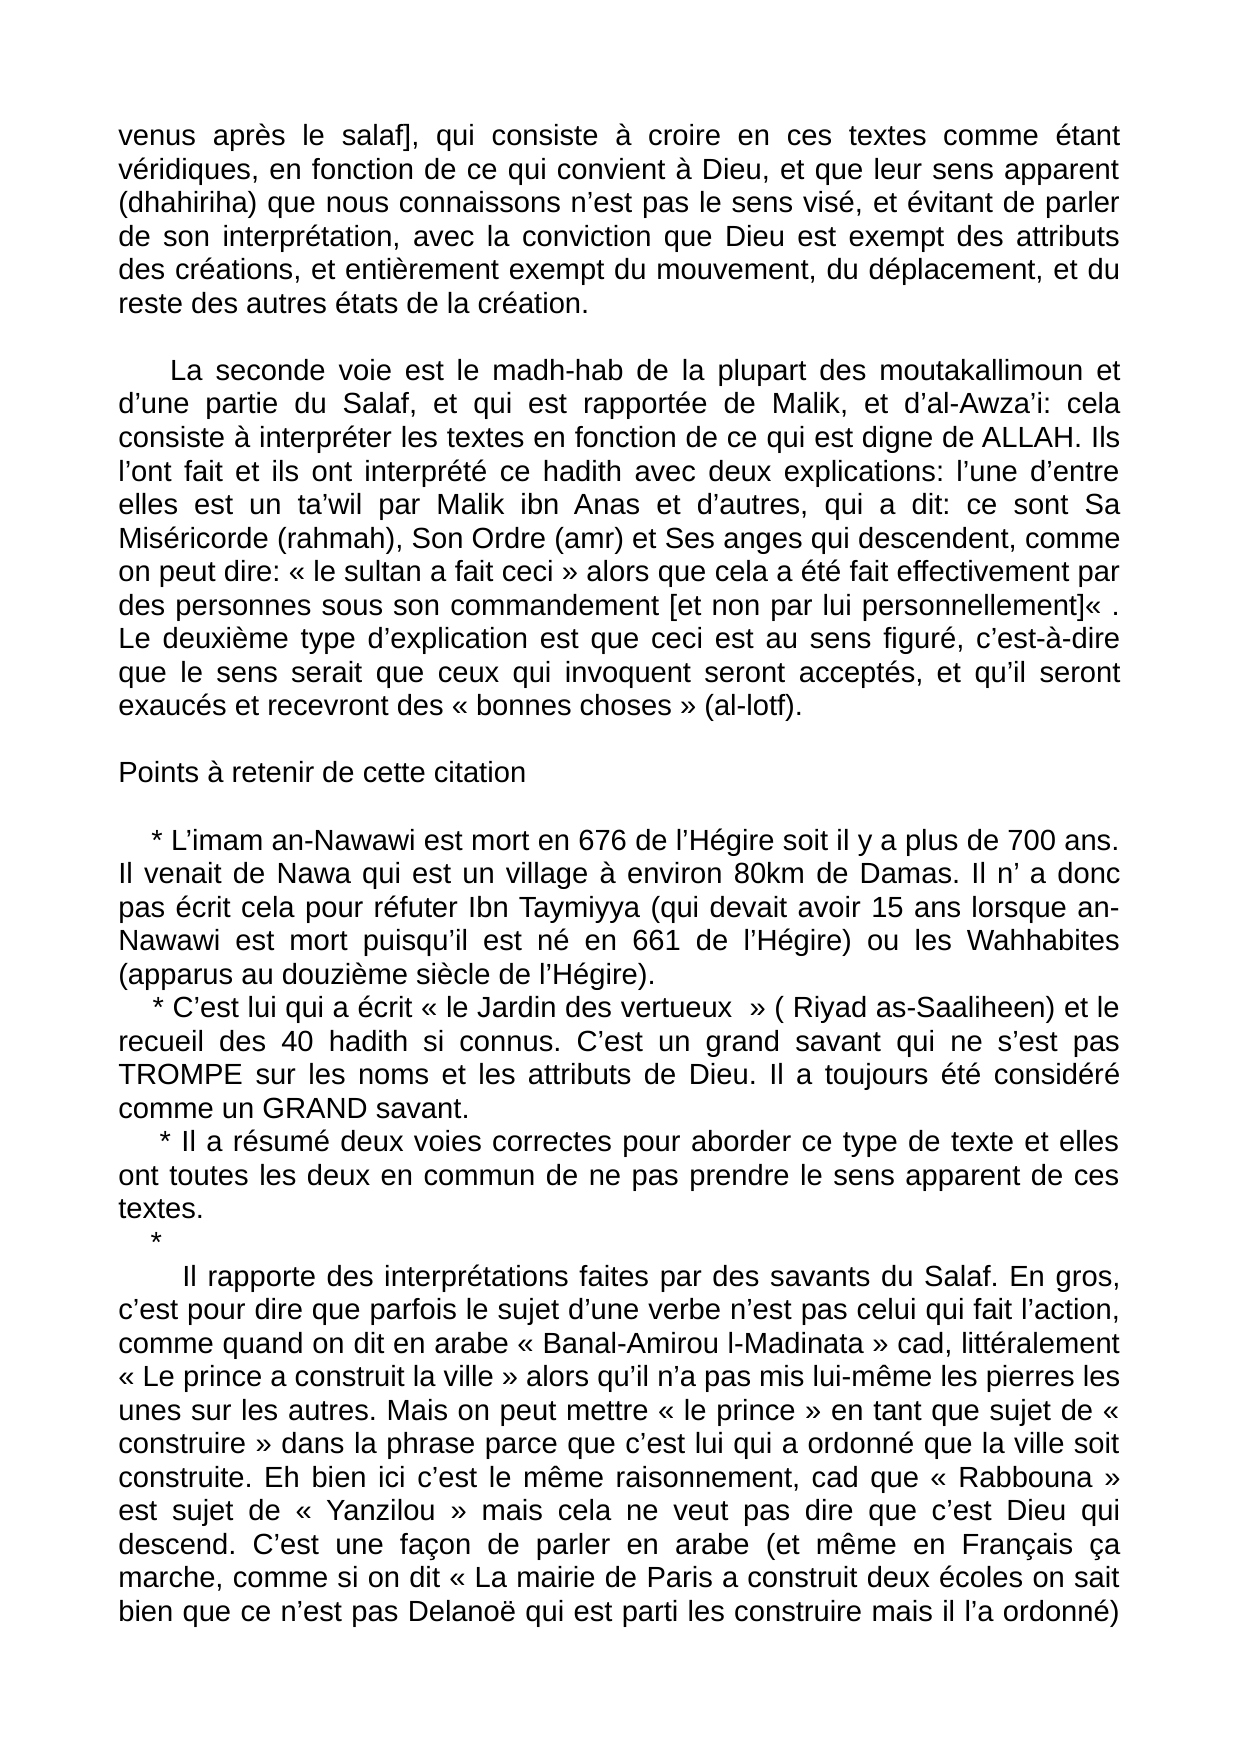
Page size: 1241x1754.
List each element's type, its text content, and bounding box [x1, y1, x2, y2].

text * [118, 1225, 1122, 1258]
text La seconde voie est le madh-hab de la plupart des moutakallimoun et d’une partie du Salaf, et qui est rapportée de Malik, et d’al-Awza’i: cela consiste à interpréter les textes en fonction de ce qui est digne de ALLAH. Ils l’ont fait et ils ont interprété ce hadith avec deux explications: l’une d’entre elles est un ta’wil par Malik ibn Anas et d’autres, qui a dit: ce sont Sa Miséricorde (rahmah), Son Ordre (amr) et Ses anges qui descendent, comme on peut dire: « le sultan a fait ceci » alors que cela a été fait effectivement par des personnes sous son commandement [et non par lui personnellement]« . Le deuxième type d’explication est que ceci est au sens figuré, c’est-à-dire que le sens serait que ceux qui invoquent seront acceptés, et qu’il seront exaucés et recevront des « bonnes choses » (al-lotf). [118, 353, 1122, 722]
text * C’est lui qui a écrit « le Jardin des vertueux » ( Riyad as-Saaliheen) et le recueil des 40 hadith si connus. C’est un grand savant qui ne s’est pas TROMPE sur les noms et les attributs de Dieu. Il a toujours été considéré comme un GRAND savant. [118, 990, 1122, 1124]
text * L’imam an-Nawawi est mort en 676 de l’Hégire soit il y a plus de 700 ans. Il venait de Nawa qui est un village à environ 80km de Damas. Il n’ a donc pas écrit cela pour réfuter Ibn Taymiyya (qui devait avoir 15 ans lorsque an-Nawawi est mort puisqu’il est né en 661 de l’Hégire) ou les Wahhabites (apparus au douzième siècle de l’Hégire). [118, 822, 1122, 990]
text * Il a résumé deux voies correctes pour aborder ce type de texte et elles ont toutes les deux en commun de ne pas prendre le sens apparent de ces textes. [118, 1124, 1122, 1225]
text venus après le salaf], qui consiste à croire en ces textes comme étant véridiques, en fonction de ce qui convient à Dieu, et que leur sens apparent (dhahiriha) que nous connaissons n’est pas le sens visé, et évitant de parler de son interprétation, avec la conviction que Dieu est exempt des attributs des créations, et entièrement exempt du mouvement, du déplacement, et du reste des autres états de la création. [118, 118, 1122, 319]
text Il rapporte des interprétations faites par des savants du Salaf. En gros, c’est pour dire que parfois le sujet d’une verbe n’est pas celui qui fait l’action, comme quand on dit en arabe « Banal-Amirou l-Madinata » cad, littéralement « Le prince a construit la ville » alors qu’il n’a pas mis lui-même les pierres les unes sur les autres. Mais on peut mettre « le prince » en tant que sujet de « construire » dans la phrase parce que c’est lui qui a ordonné que la ville soit construite. Eh bien ici c’est le même raisonnement, cad que « Rabbouna » est sujet de « Yanzilou » mais cela ne veut pas dire que c’est Dieu qui descend. C’est une façon de parler en arabe (et même en Français ça marche, comme si on dit « La mairie de Paris a construit deux écoles on sait bien que ce n’est pas Delanoë qui est parti les construire mais il l’a ordonné) [118, 1258, 1122, 1627]
text Points à retenir de cette citation [118, 755, 1122, 789]
